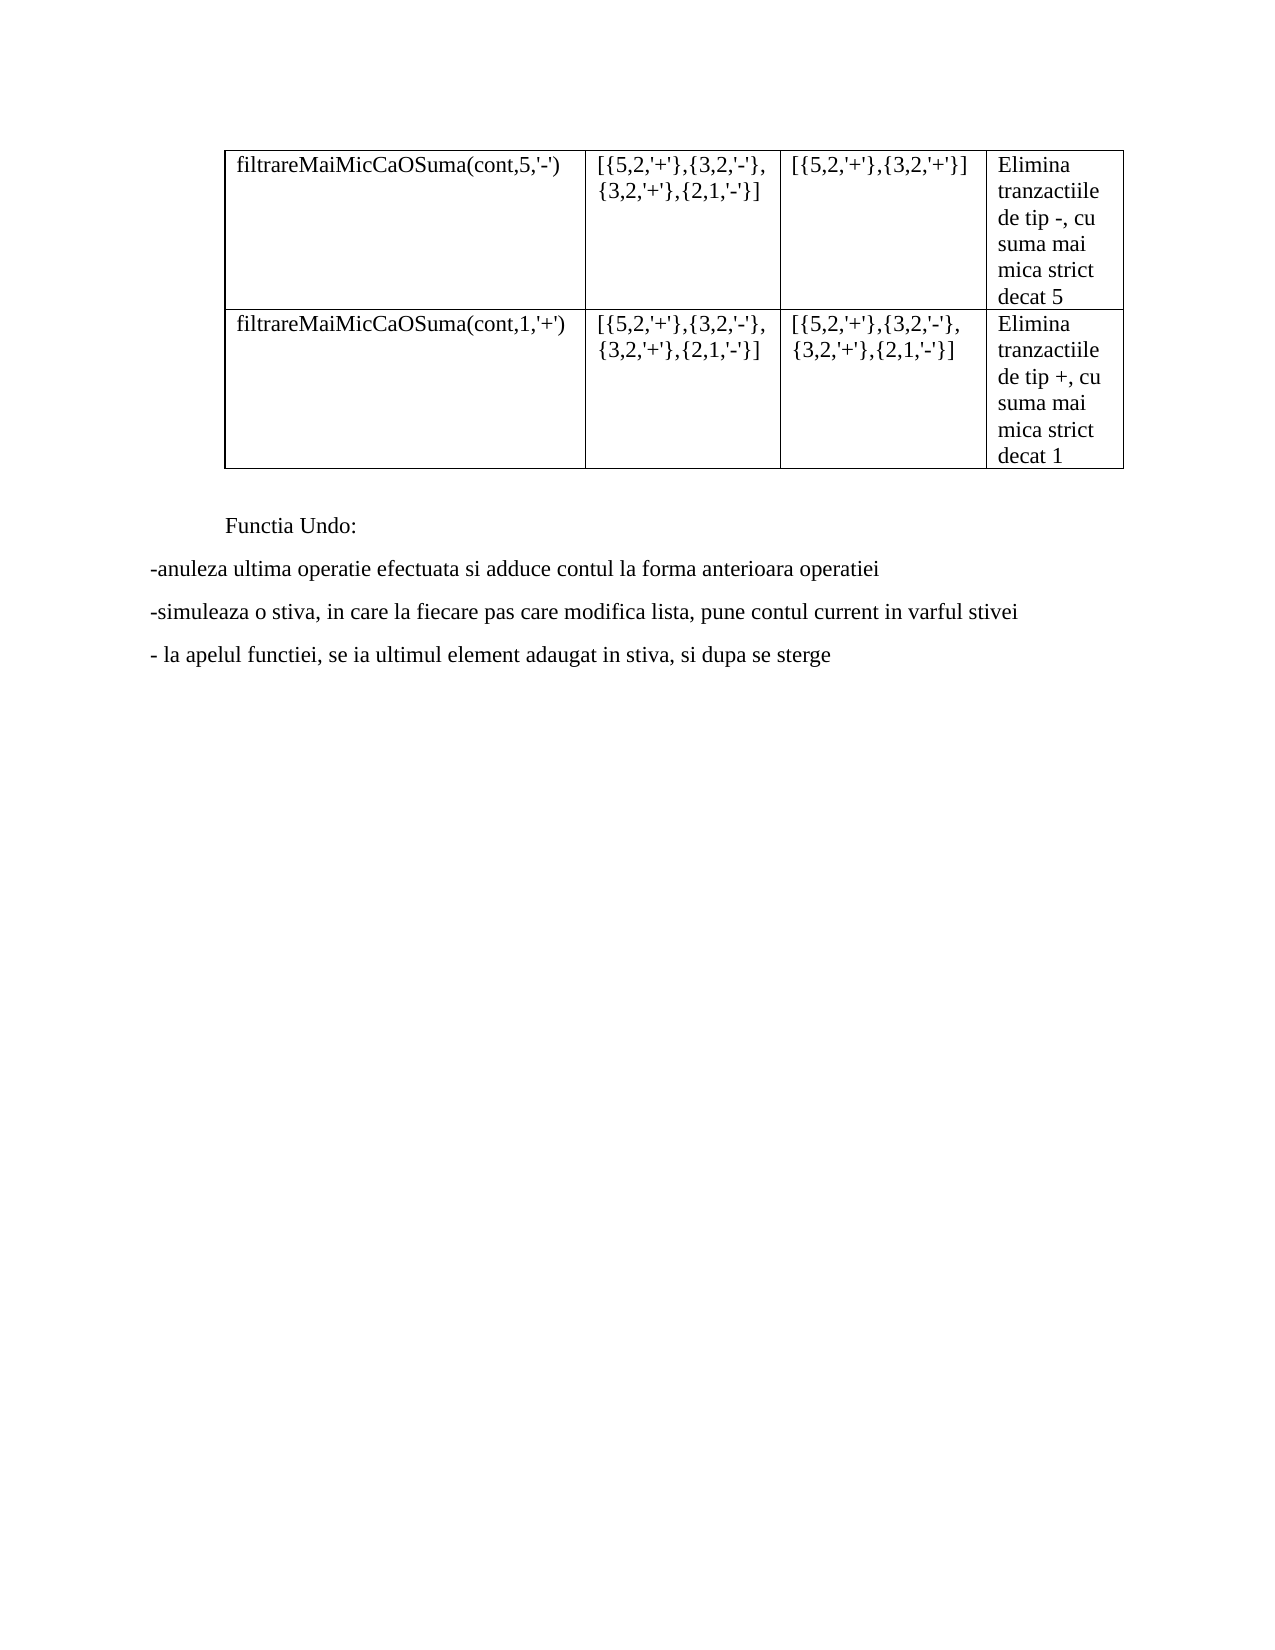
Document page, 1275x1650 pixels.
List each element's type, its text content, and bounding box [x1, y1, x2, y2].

table_cell [{5,2,'+'},{3,2,'-'},{3,2,'+'},{2,1,'-'}] [781, 310, 986, 468]
table_cell Elimina tranzactiile de tip -, cu suma mai mica strict decat 5 [987, 151, 1123, 309]
text Functia Undo: [150, 512, 1125, 539]
text -anuleza ultima operatie efectuata si adduce contul la forma anterioara operatiei [150, 555, 1125, 582]
table_cell [{5,2,'+'},{3,2,'-'},{3,2,'+'},{2,1,'-'}] [586, 151, 780, 309]
table_cell filtrareMaiMicCaOSuma(cont,1,'+') [226, 310, 585, 468]
table_cell Elimina tranzactiile de tip +, cu suma mai mica strict decat 1 [987, 310, 1123, 468]
table_cell [{5,2,'+'},{3,2,'-'},{3,2,'+'},{2,1,'-'}] [586, 310, 780, 468]
table_cell filtrareMaiMicCaOSuma(cont,5,'-') [226, 151, 585, 309]
text -simuleaza o stiva, in care la fiecare pas care modifica lista, pune contul current in varful stivei [150, 598, 1125, 625]
table_cell [{5,2,'+'},{3,2,'+'}] [781, 151, 986, 309]
text - la apelul functiei, se ia ultimul element adaugat in stiva, si dupa se sterge [150, 641, 1125, 668]
